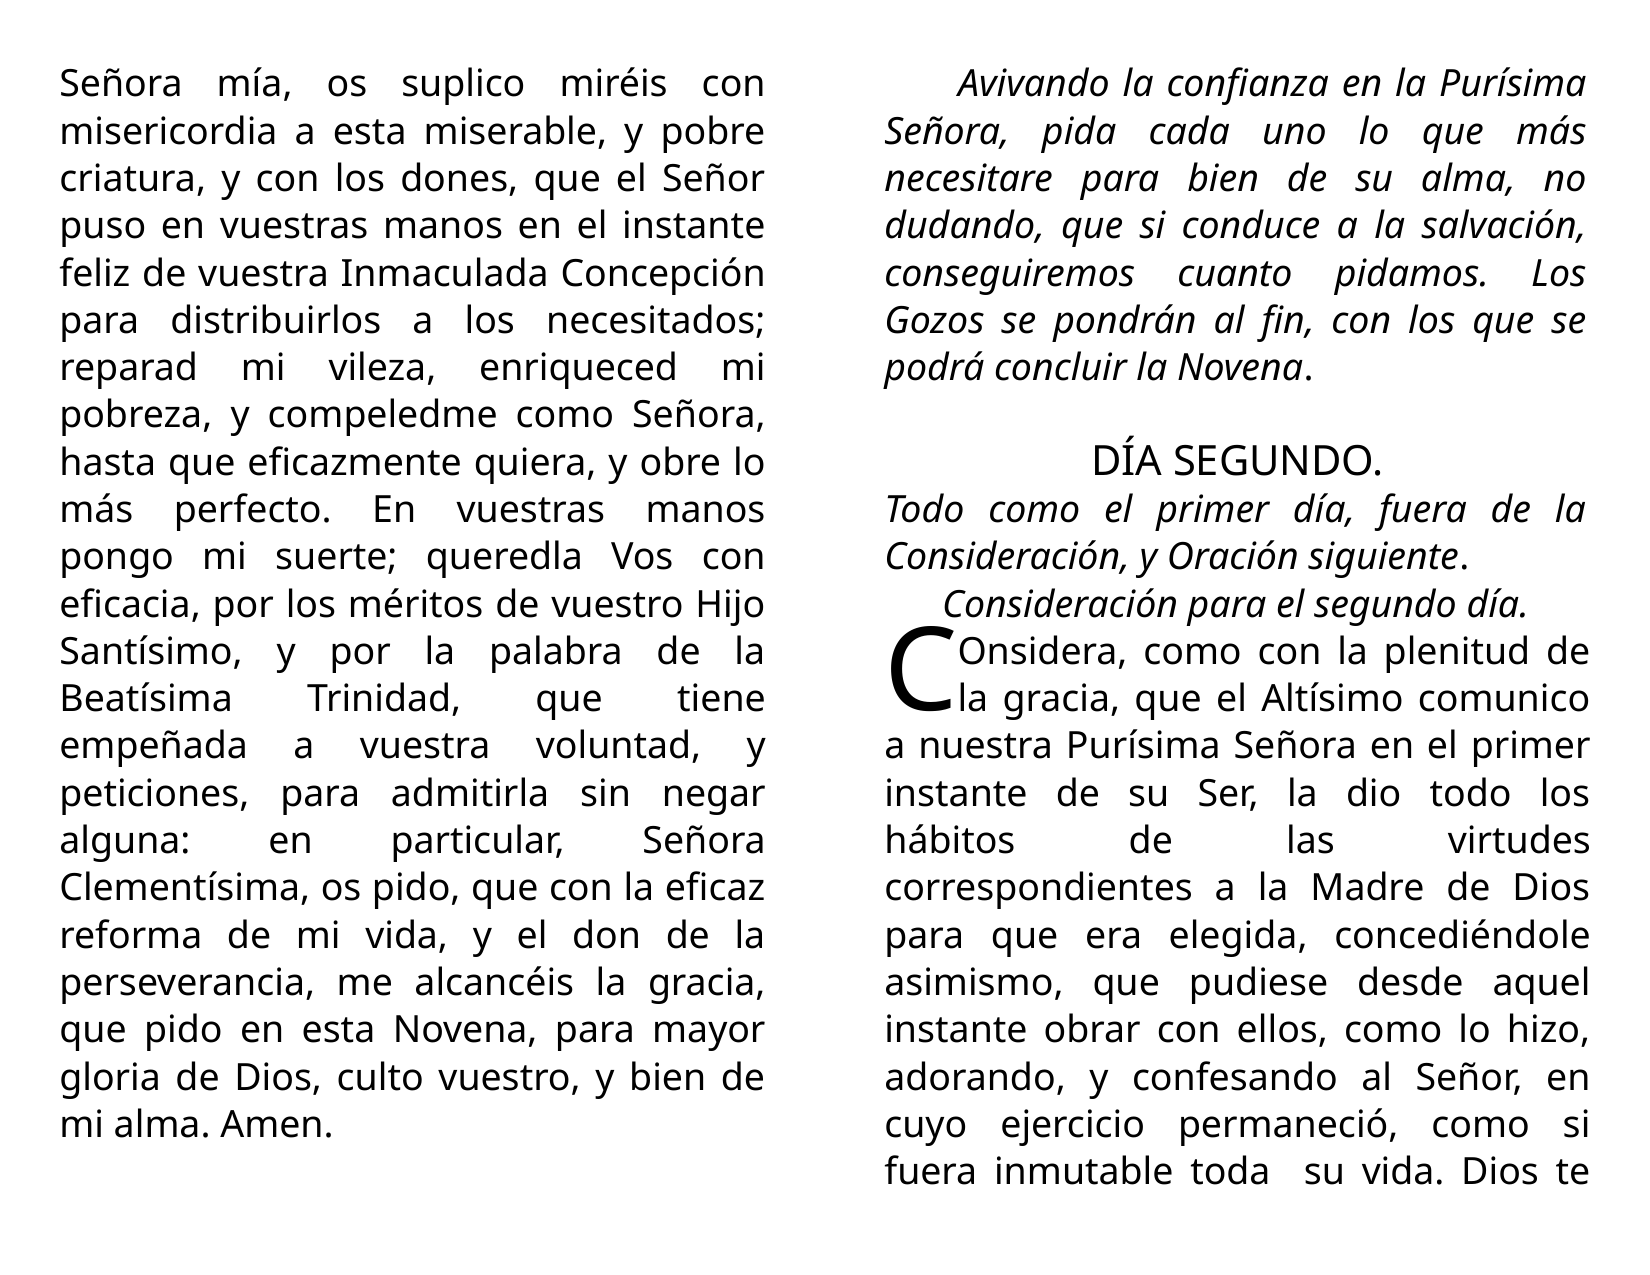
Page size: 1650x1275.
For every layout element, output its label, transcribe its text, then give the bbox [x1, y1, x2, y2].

text DÍA SEGUNDO. [884, 437, 1591, 485]
text Avivando la confianza en la Purísima Señora, pida cada uno lo que más necesitare para bien de su alma, no dudando, que si conduce a la salvación, conseguiremos cuanto pidamos. Los Gozos se pondrán al fin, con los que se podrá concluir la Novena. [884, 59, 1591, 390]
text Todo como el primer día, fuera de la Consideración, y Oración siguiente. [884, 485, 1591, 579]
text COnsidera, como con la plenitud de la gracia, que el Altísimo comunico a nuestra Purísima Señora en el primer instante de su Ser, la dio todo los hábitos de las virtudes correspondientes a la Madre de Dios para que era elegida, concediéndole asimismo, que pudiese desde aquel instante obrar con ellos, como lo hizo, adorando, y confesando al Señor, en cuyo ejercicio permaneció, como si fuera inmutable toda su vida. Dios te [884, 627, 1591, 1194]
text Señora mía, os suplico miréis con misericordia a esta miserable, y pobre criatura, y con los dones, que el Señor puso en vuestras manos en el instante feliz de vuestra Inmaculada Concepción para distribuirlos a los necesitados; reparad mi vileza, enriqueced mi pobreza, y compeledme como Señora, hasta que eficazmente quiera, y obre lo más perfecto. En vuestras manos pongo mi suerte; queredla Vos con eficacia, por los méritos de vuestro Hijo Santísimo, y por la palabra de la Beatísima Trinidad, que tiene empeñada a vuestra voluntad, y peticiones, para admitirla sin negar alguna: en particular, Señora Clementísima, os pido, que con la eficaz reforma de mi vida, y el don de la perseverancia, me alcancéis la gracia, que pido en esta Novena, para mayor gloria de Dios, culto vuestro, y bien de mi alma. Amen. [59, 59, 766, 1147]
text Consideración para el segundo día. [884, 579, 1591, 627]
